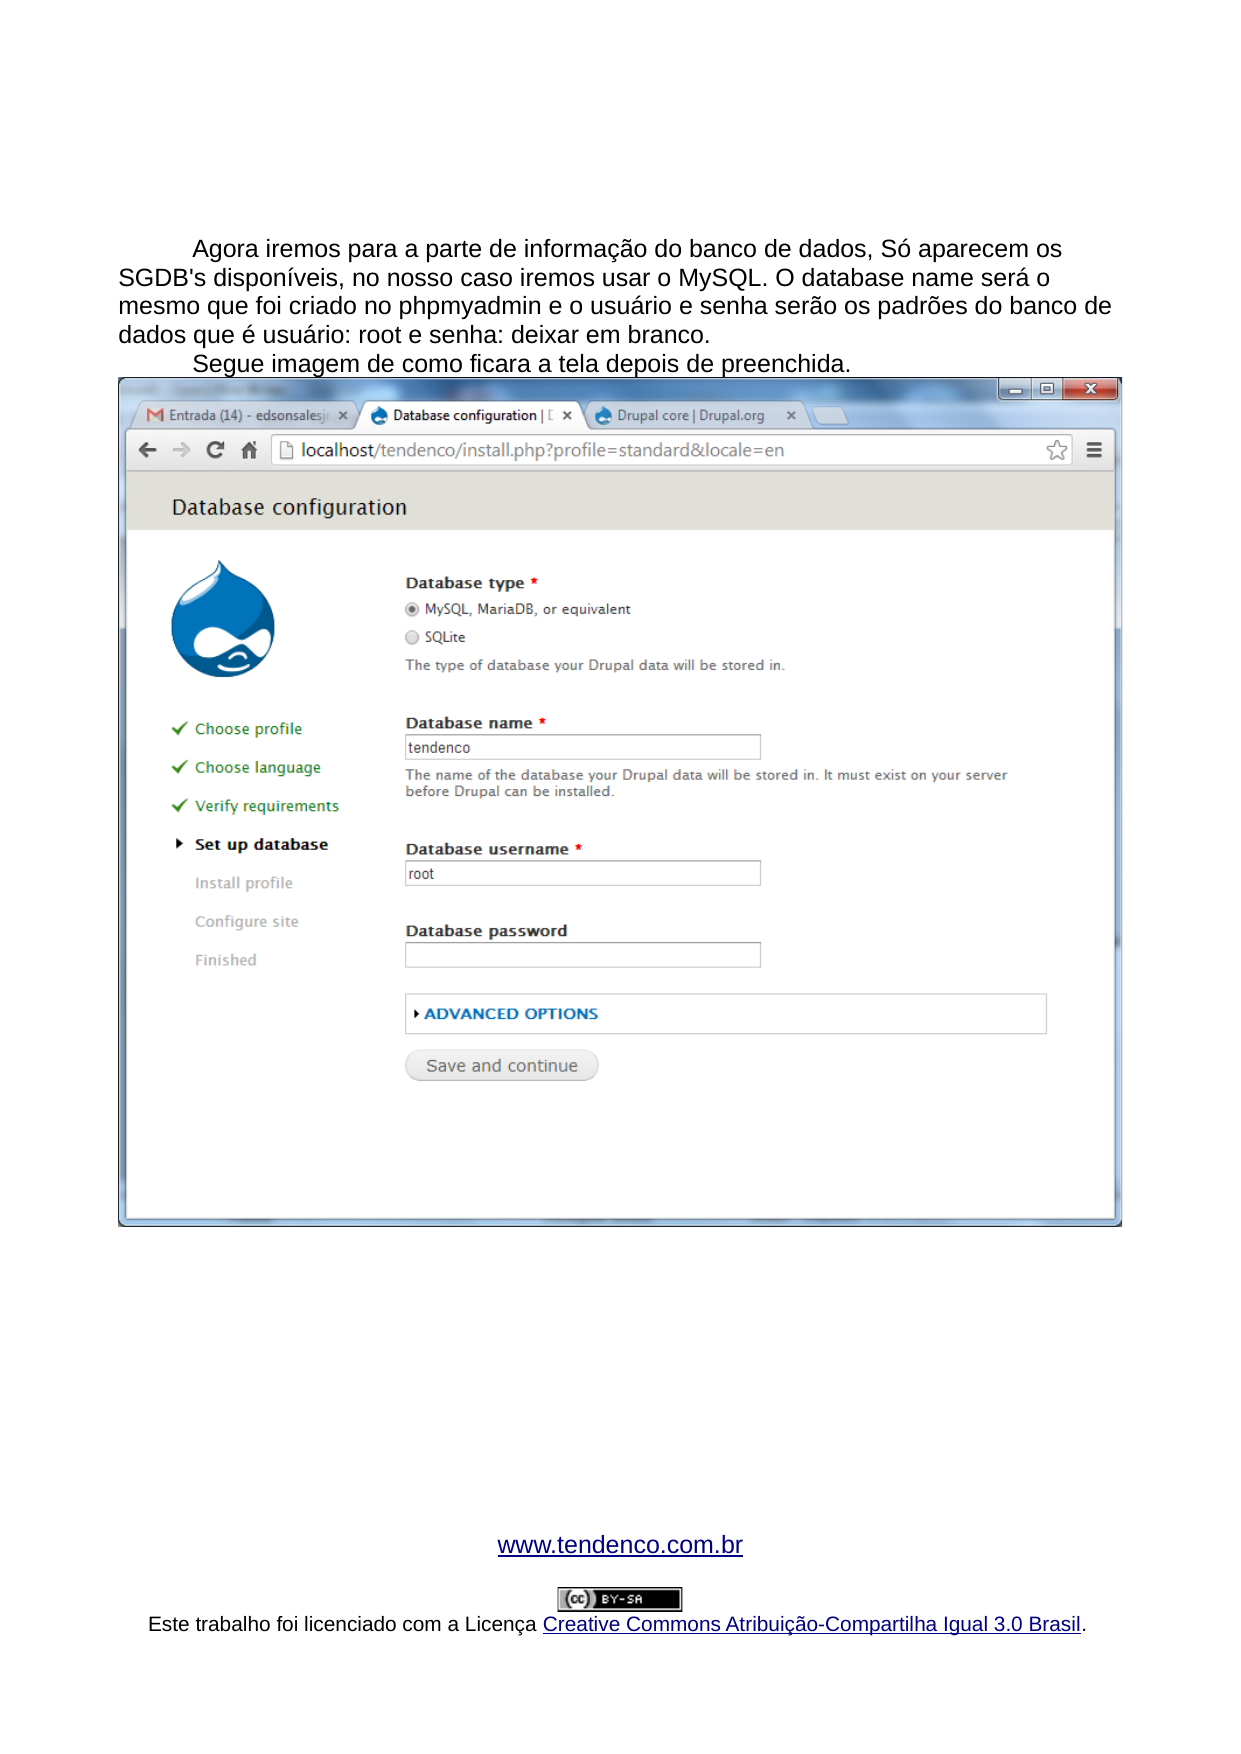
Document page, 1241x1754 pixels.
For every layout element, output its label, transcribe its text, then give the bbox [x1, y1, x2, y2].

text Segue imagem de como ficara a tela depois de preenchida. [118, 349, 1122, 377]
text Agora iremos para a parte de informação do banco de dados, Só aparecem os SGDB's disponíveis, no nosso caso iremos usar o MySQL. O database name será o mesmo que foi criado no phpmyadmin e o usuário e senha serão os padrões do banco de dados que é usuário: root e senha: deixar em branco. [118, 234, 1122, 349]
picture [118, 377, 1123, 1227]
picture [557, 1587, 683, 1612]
